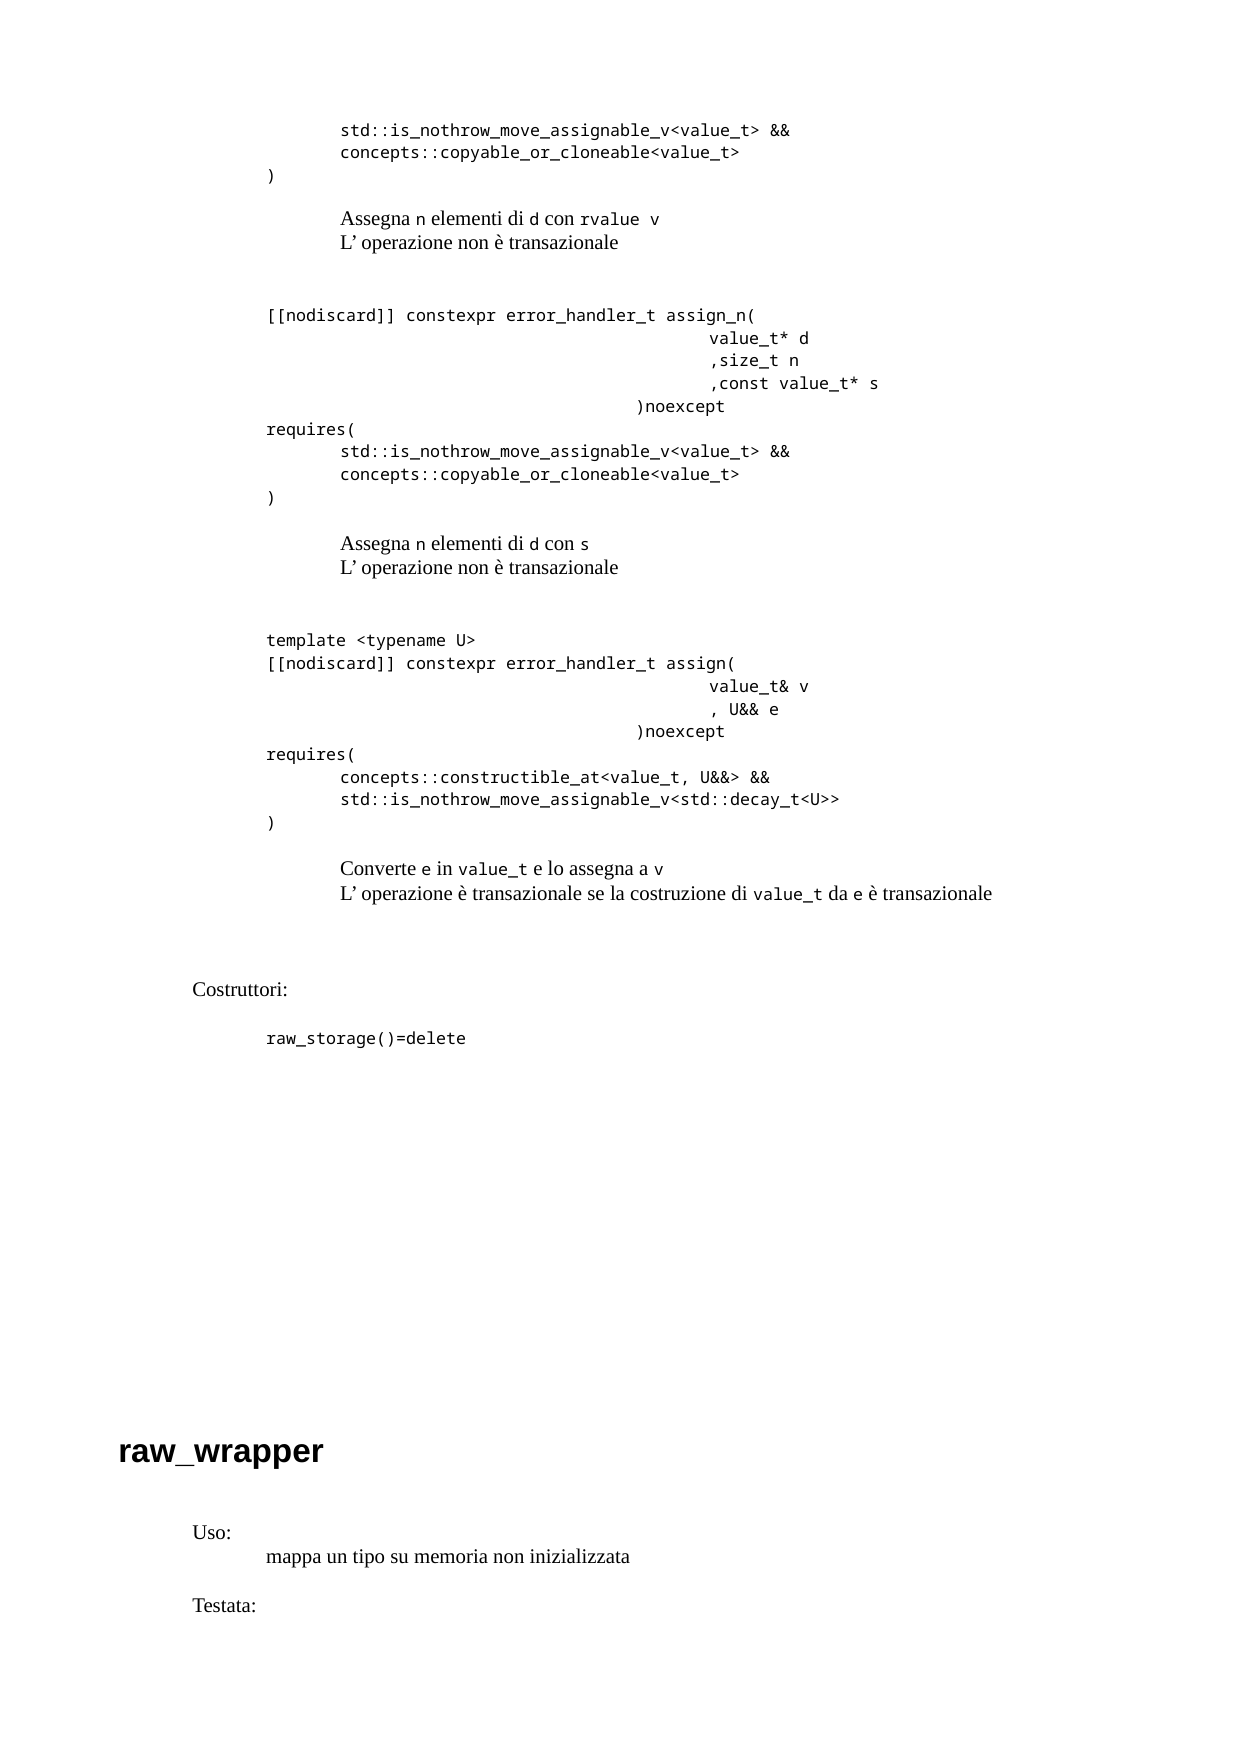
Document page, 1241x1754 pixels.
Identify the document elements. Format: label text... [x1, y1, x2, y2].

text value_t& v [118, 674, 1122, 697]
text ,const value_t* s [118, 372, 1122, 394]
subtitle raw_wrapper [118, 1431, 1122, 1470]
text concepts::constructible_at<value_t, U&&> && std::is_nothrow_move_assignable_v<std::decay_t<U>> [118, 765, 1122, 811]
text std::is_nothrow_move_assignable_v<value_t> && concepts::copyable_or_cloneable<value_t> [118, 440, 1122, 485]
text )noexcept [118, 720, 1122, 742]
text L’ operazione è transazionale se la costruzione di value_t da e è transazionale [118, 880, 1122, 905]
text Assegna n elementi di d con rvalue v [118, 205, 1122, 230]
text L’ operazione non è transazionale [118, 555, 1122, 579]
text L’ operazione non è transazionale [118, 230, 1122, 254]
text ) [118, 811, 1122, 833]
text ) [118, 163, 1122, 186]
text requires( [118, 417, 1122, 440]
text requires( [118, 742, 1122, 765]
text std::is_nothrow_move_assignable_v<value_t> && concepts::copyable_or_cloneable<value_t> [118, 118, 1122, 163]
text Costruttori: [118, 977, 1122, 1001]
text ) [118, 485, 1122, 508]
text , U&& e [118, 697, 1122, 720]
text value_t* d [118, 326, 1122, 349]
text [[nodiscard]] constexpr error_handler_t assign_n( [118, 302, 1122, 326]
text ,size_t n [118, 349, 1122, 372]
text raw_storage()=delete [118, 1025, 1122, 1049]
text Assegna n elementi di d con s [118, 531, 1122, 555]
text [[nodiscard]] constexpr error_handler_t assign( [118, 652, 1122, 674]
text Testata: [118, 1593, 1122, 1617]
text Uso: [118, 1516, 1122, 1544]
text Converte e in value_t e lo assegna a v [118, 856, 1122, 880]
text mappa un tipo su memoria non inizializzata [118, 1544, 1122, 1568]
text template <typename U> [118, 627, 1122, 652]
text )noexcept [118, 394, 1122, 417]
